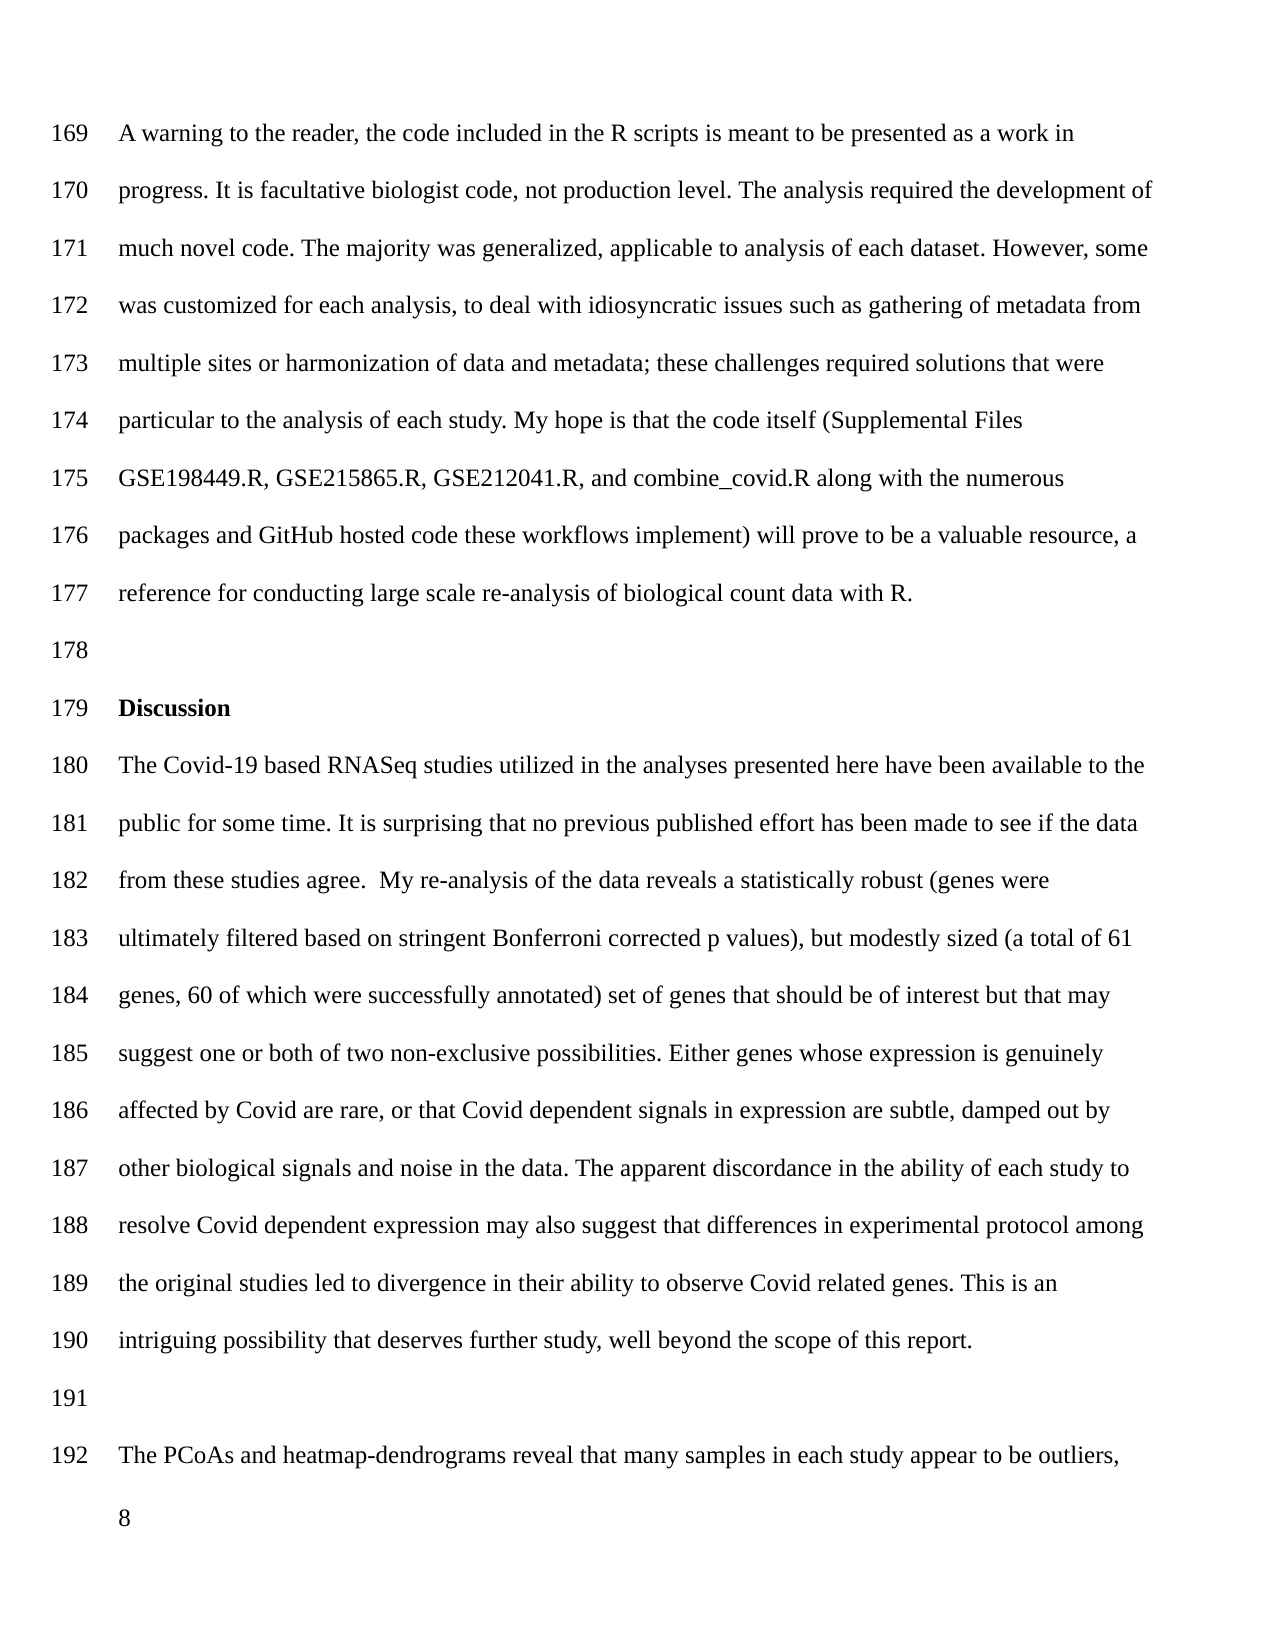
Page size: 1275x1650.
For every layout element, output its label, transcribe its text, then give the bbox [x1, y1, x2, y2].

text The PCoAs and heatmap-dendrograms reveal that many samples in each study appear to be outliers, [118, 1441, 1157, 1469]
text Discussion [118, 693, 1157, 722]
text The Covid-19 based RNASeq studies utilized in the analyses presented here have been available to the public for some time. It is surprising that no previous published effort has been made to see if the data from these studies agree. My re-analysis of the data reveals a statistically robust (genes were ultimately filtered based on stringent Bonferroni corrected p values), but modestly sized (a total of 61 genes, 60 of which were successfully annotated) set of genes that should be of interest but that may suggest one or both of two non-exclusive possibilities. Either genes whose expression is genuinely affected by Covid are rare, or that Covid dependent signals in expression are subtle, damped out by other biological signals and noise in the data. The apparent discordance in the ability of each study to resolve Covid dependent expression may also suggest that differences in experimental protocol among the original studies led to divergence in their ability to observe Covid related genes. This is an intriguing possibility that deserves further study, well beyond the scope of this report. [118, 751, 1157, 1354]
text A warning to the reader, the code included in the R scripts is meant to be presented as a work in progress. It is facultative biologist code, not production level. The analysis required the development of much novel code. The majority was generalized, applicable to analysis of each dataset. However, some was customized for each analysis, to deal with idiosyncratic issues such as gathering of metadata from multiple sites or harmonization of data and metadata; these challenges required solutions that were particular to the analysis of each study. My hope is that the code itself (Supplemental Files GSE198449.R, GSE215865.R, GSE212041.R, and combine_covid.R along with the numerous packages and GitHub hosted code these workflows implement) will prove to be a valuable resource, a reference for conducting large scale re-analysis of biological count data with R. [118, 118, 1157, 607]
